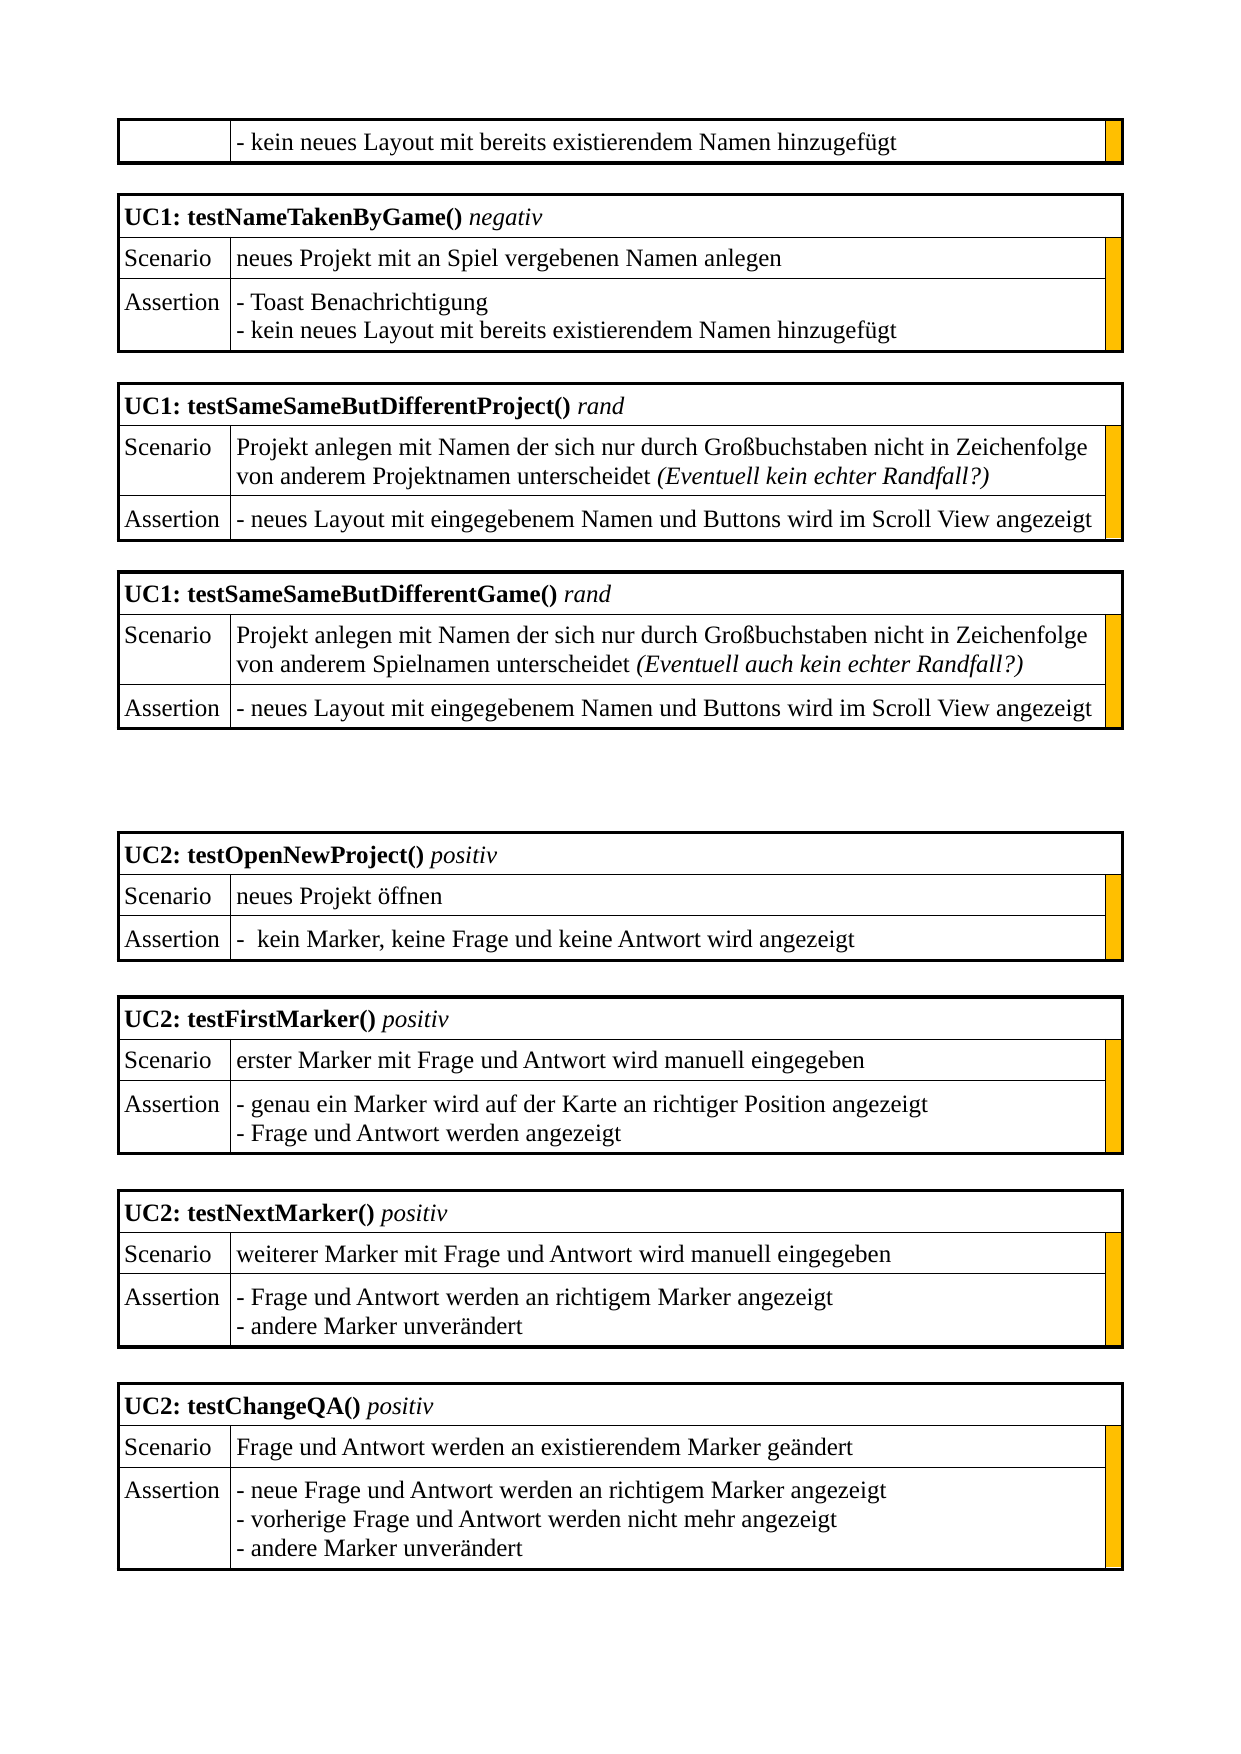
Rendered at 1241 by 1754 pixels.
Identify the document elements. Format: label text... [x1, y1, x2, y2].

table_cell - genau ein Marker wird auf der Karte an richtiger Position angezeigt - Frage und Antwort werden angezeigt [231, 1081, 1105, 1152]
table_header UC2: testNextMarker() positiv [120, 1192, 1121, 1232]
table_cell - neues Layout mit eingegebenem Namen und Buttons wird im Scroll View angezeigt [231, 496, 1105, 538]
table_cell Assertion [120, 916, 230, 959]
table_cell weiterer Marker mit Frage und Antwort wird manuell eingegeben [231, 1233, 1105, 1273]
table_cell Scenario [120, 1233, 230, 1273]
table_cell Projekt anlegen mit Namen der sich nur durch Großbuchstaben nicht in Zeichenfolge von anderem Spielnamen unterscheidet (Eventuell auch kein echter Randfall?) [231, 615, 1105, 684]
table_cell [1106, 1040, 1121, 1152]
table_header UC2: testChangeQA() positiv [120, 1385, 1121, 1425]
table_cell Scenario [120, 238, 230, 278]
table_cell Assertion [120, 1468, 230, 1567]
table_cell [1106, 1233, 1121, 1345]
table_header UC2: testOpenNewProject() positiv [120, 834, 1121, 874]
table_header UC2: testFirstMarker() positiv [120, 999, 1121, 1039]
table_cell Scenario [120, 426, 230, 495]
table_cell Scenario [120, 1040, 230, 1080]
table_cell [1106, 1426, 1121, 1567]
table_cell - kein neues Layout mit bereits existierendem Namen hinzugefügt [231, 121, 1105, 161]
table_cell - neue Frage und Antwort werden an richtigem Marker angezeigt - vorherige Frage und Antwort werden nicht mehr angezeigt - andere Marker unverändert [231, 1468, 1105, 1567]
table_cell - Frage und Antwort werden an richtigem Marker angezeigt - andere Marker unverändert [231, 1274, 1105, 1345]
table_cell Scenario [120, 875, 230, 915]
table_cell Scenario [120, 1426, 230, 1467]
table_cell - neues Layout mit eingegebenem Namen und Buttons wird im Scroll View angezeigt [231, 685, 1105, 727]
table_cell [1106, 615, 1121, 727]
table_header UC1: testSameSameButDifferentGame() rand [120, 574, 1121, 614]
table_cell - kein Marker, keine Frage und keine Antwort wird angezeigt [231, 916, 1105, 959]
table_header UC1: testNameTakenByGame() negativ [120, 196, 1121, 237]
table_cell [120, 121, 230, 161]
table_cell - Toast Benachrichtigung - kein neues Layout mit bereits existierendem Namen hinzugefügt [231, 279, 1105, 350]
table_cell erster Marker mit Frage und Antwort wird manuell eingegeben [231, 1040, 1105, 1080]
table_cell neues Projekt mit an Spiel vergebenen Namen anlegen [231, 238, 1105, 278]
table_cell Projekt anlegen mit Namen der sich nur durch Großbuchstaben nicht in Zeichenfolge von anderem Projektnamen unterscheidet (Eventuell kein echter Randfall?) [231, 426, 1105, 495]
table_cell Assertion [120, 496, 230, 538]
table_cell Assertion [120, 1081, 230, 1152]
table_cell [1106, 238, 1121, 350]
table_cell [1106, 875, 1121, 959]
table_cell [1106, 426, 1121, 538]
table_cell Frage und Antwort werden an existierendem Marker geändert [231, 1426, 1105, 1467]
table_header UC1: testSameSameButDifferentProject() rand [120, 385, 1121, 425]
table_cell Scenario [120, 615, 230, 684]
table_cell Assertion [120, 279, 230, 350]
table_cell neues Projekt öffnen [231, 875, 1105, 915]
table_cell Assertion [120, 685, 230, 727]
table_cell Assertion [120, 1274, 230, 1345]
